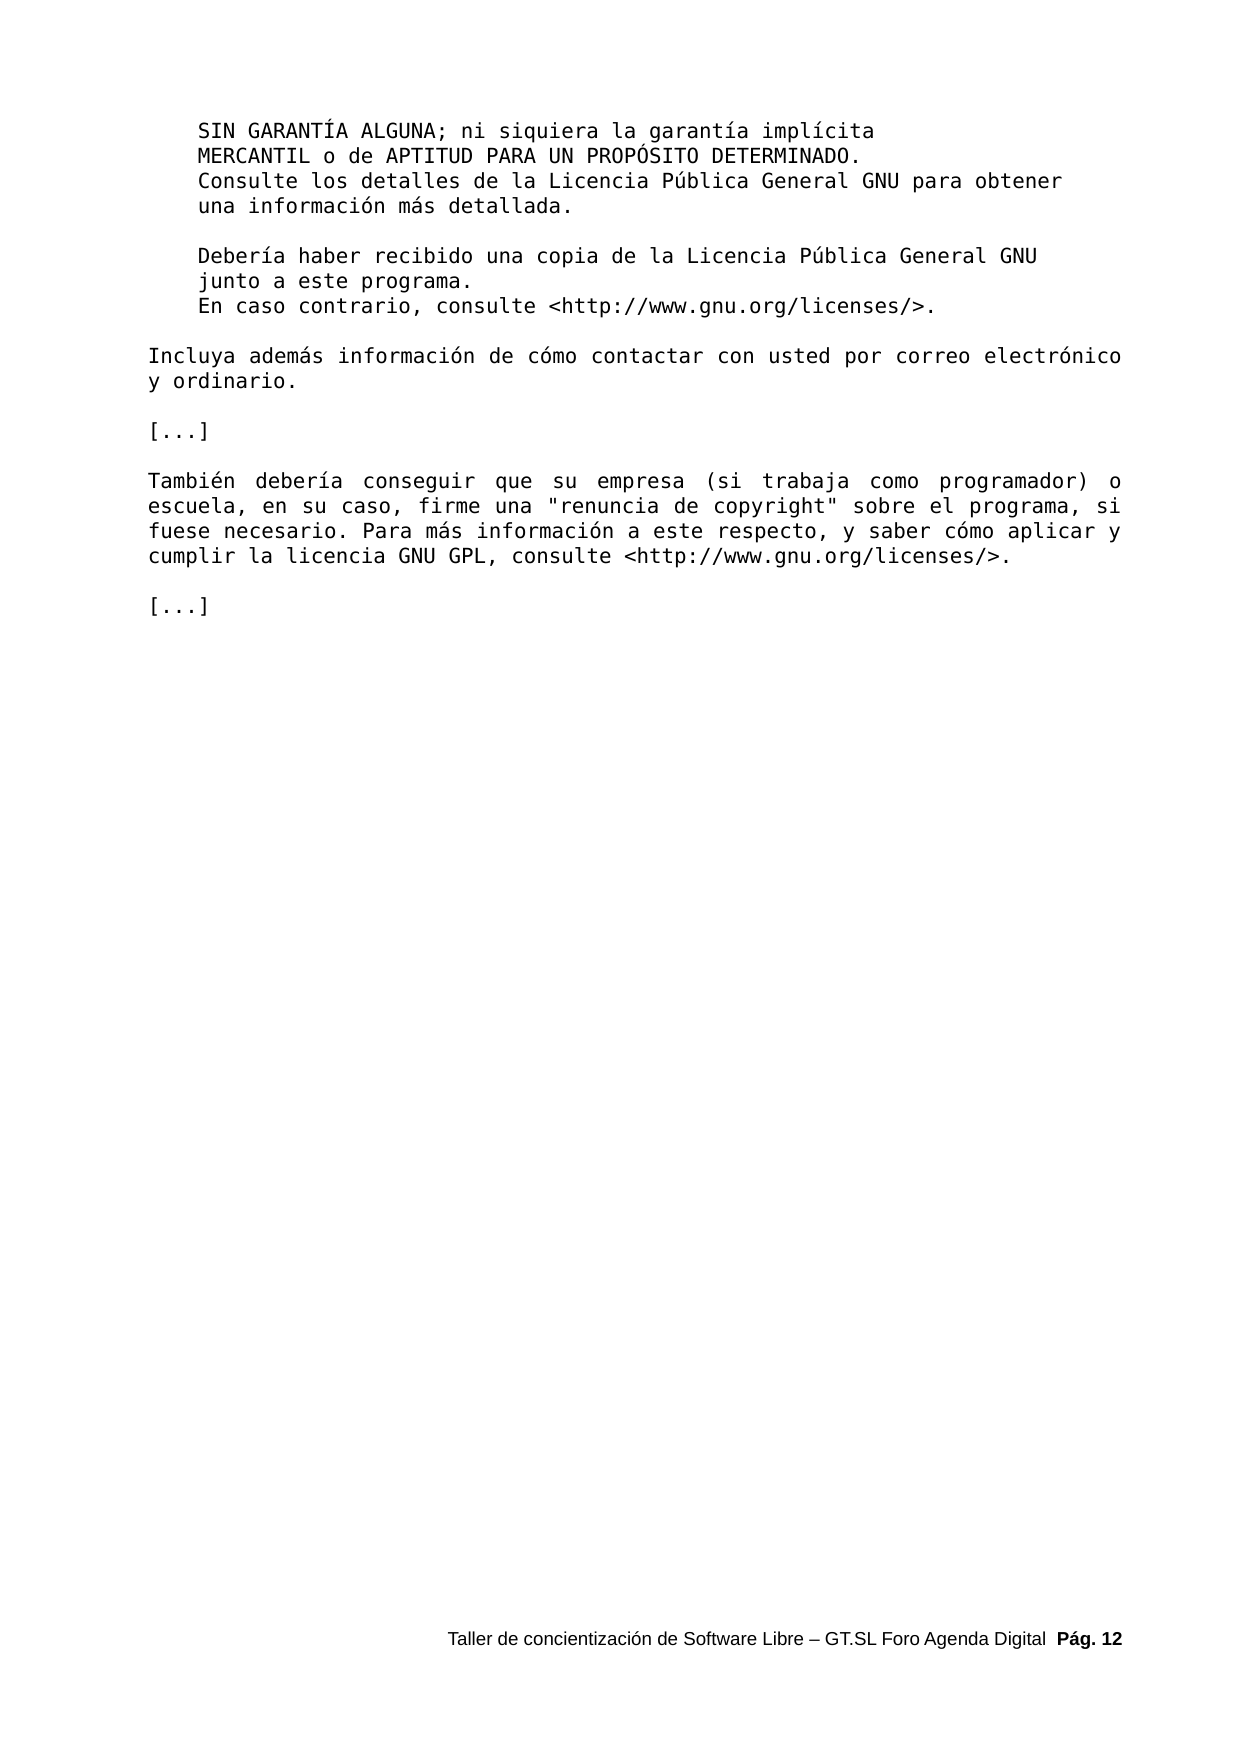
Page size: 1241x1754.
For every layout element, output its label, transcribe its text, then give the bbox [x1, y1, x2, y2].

text Incluya además información de cómo contactar con usted por correo electrónico y ordinario. [148, 343, 1122, 393]
text [...] [148, 418, 1122, 443]
text [...] [148, 593, 1122, 618]
text Debería haber recibido una copia de la Licencia Pública General GNU [148, 243, 1122, 268]
text junto a este programa. [148, 268, 1122, 293]
text MERCANTIL o de APTITUD PARA UN PROPÓSITO DETERMINADO. [148, 143, 1122, 168]
text En caso contrario, consulte <http://www.gnu.org/licenses/>. [148, 293, 1122, 318]
text También debería conseguir que su empresa (si trabaja como programador) o escuela, en su caso, firme una "renuncia de copyright" sobre el programa, si fuese necesario. Para más información a este respecto, y saber cómo aplicar y cumplir la licencia GNU GPL, consulte <http://www.gnu.org/licenses/>. [148, 468, 1122, 568]
text Consulte los detalles de la Licencia Pública General GNU para obtener [148, 168, 1122, 193]
text una información más detallada. [148, 193, 1122, 218]
text SIN GARANTÍA ALGUNA; ni siquiera la garantía implícita [148, 118, 1122, 143]
